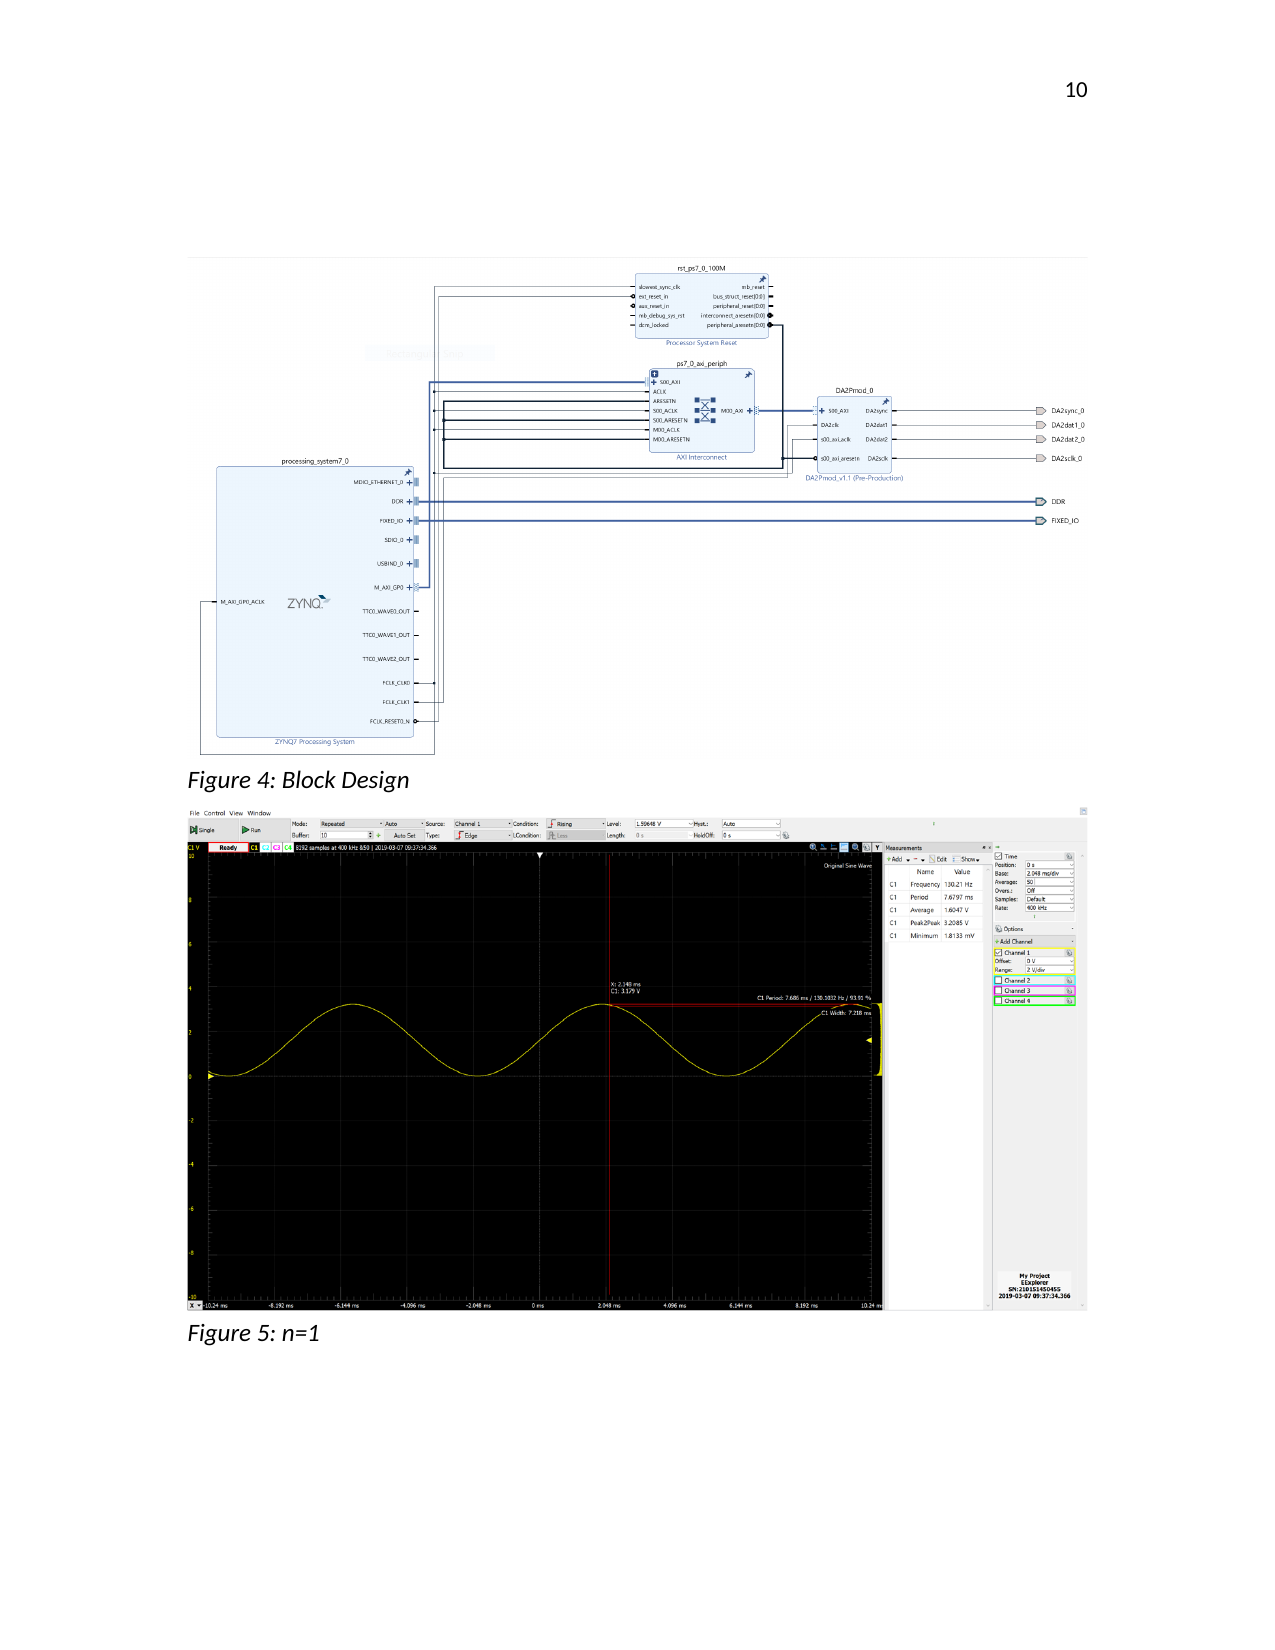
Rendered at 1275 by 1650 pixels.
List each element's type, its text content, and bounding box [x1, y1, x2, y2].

picture [187, 257, 1088, 759]
text Figure 5: n=1 [187, 1311, 1087, 1347]
text Figure 4: Block Design [187, 759, 1087, 795]
picture [187, 807, 1088, 1311]
